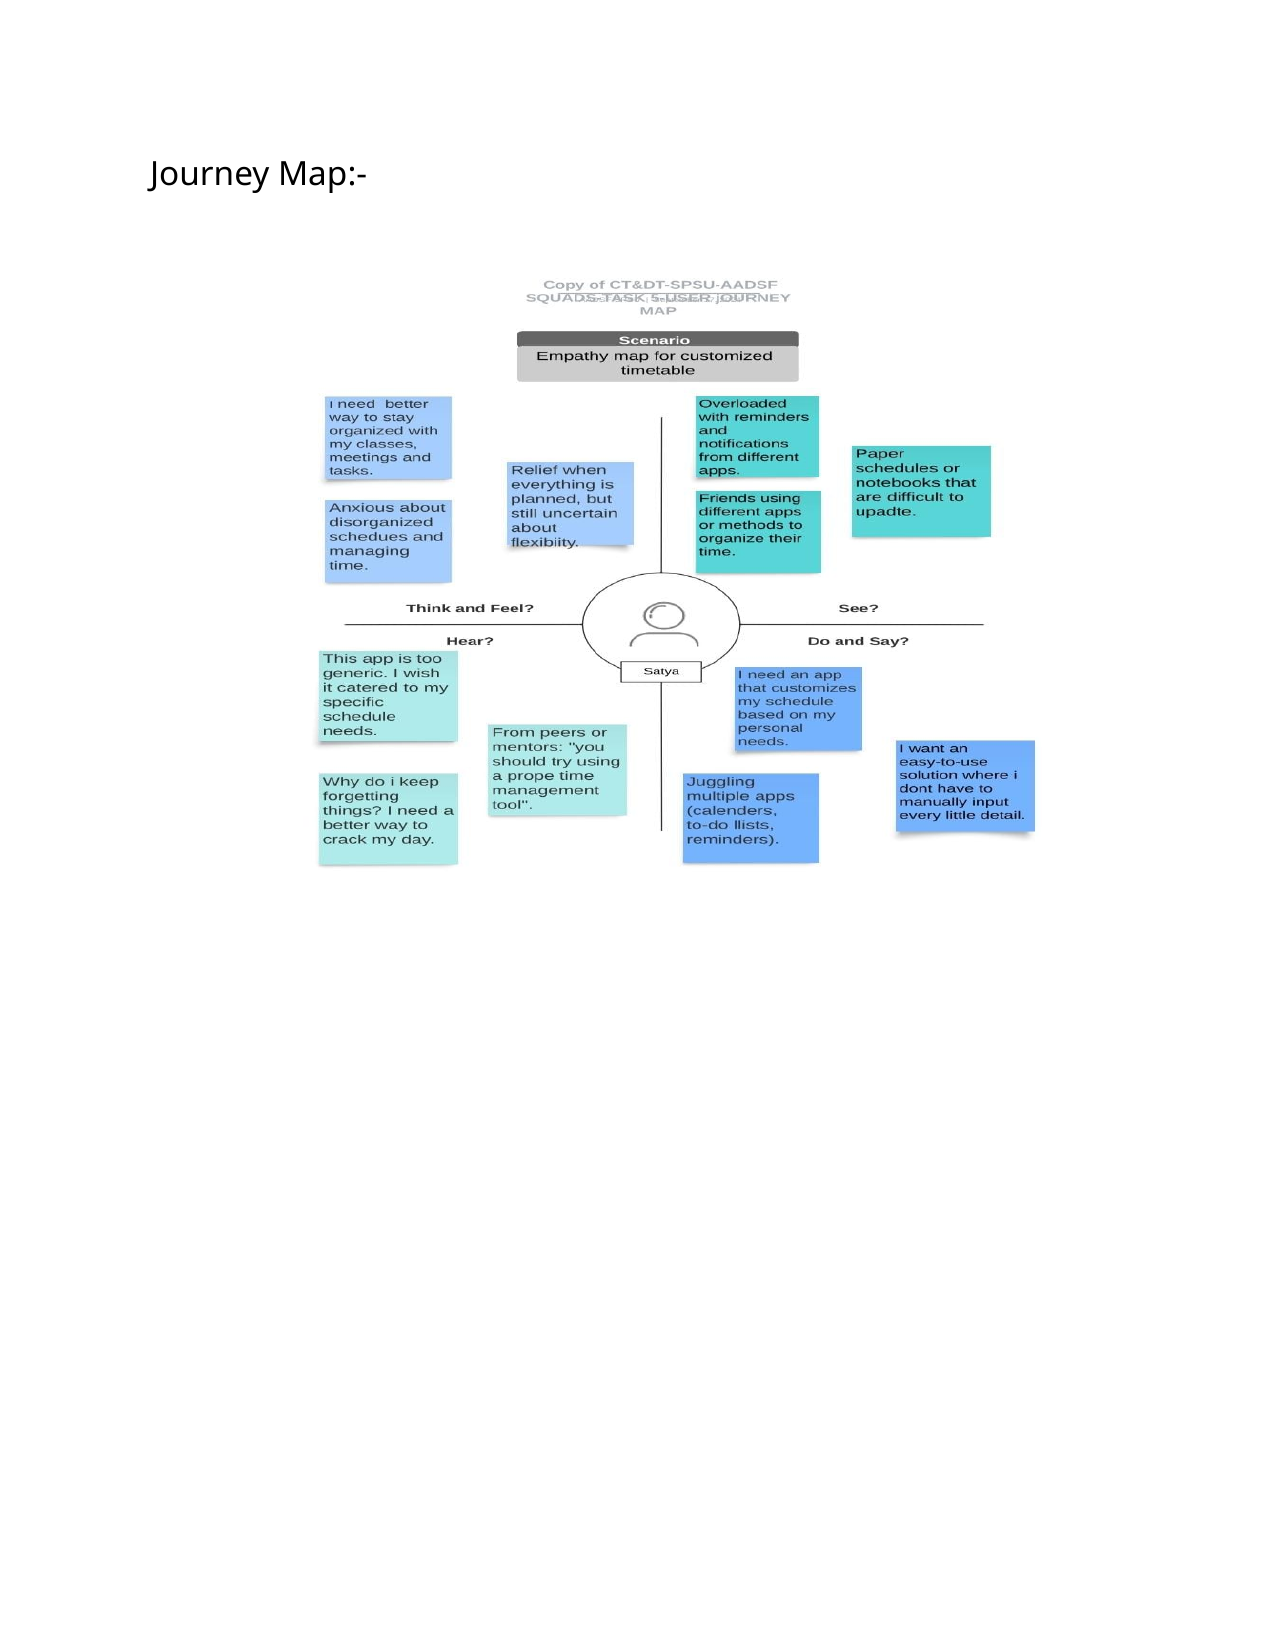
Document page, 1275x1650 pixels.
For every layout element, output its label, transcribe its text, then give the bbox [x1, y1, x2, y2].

text Journey Map:- [150, 150, 1125, 195]
